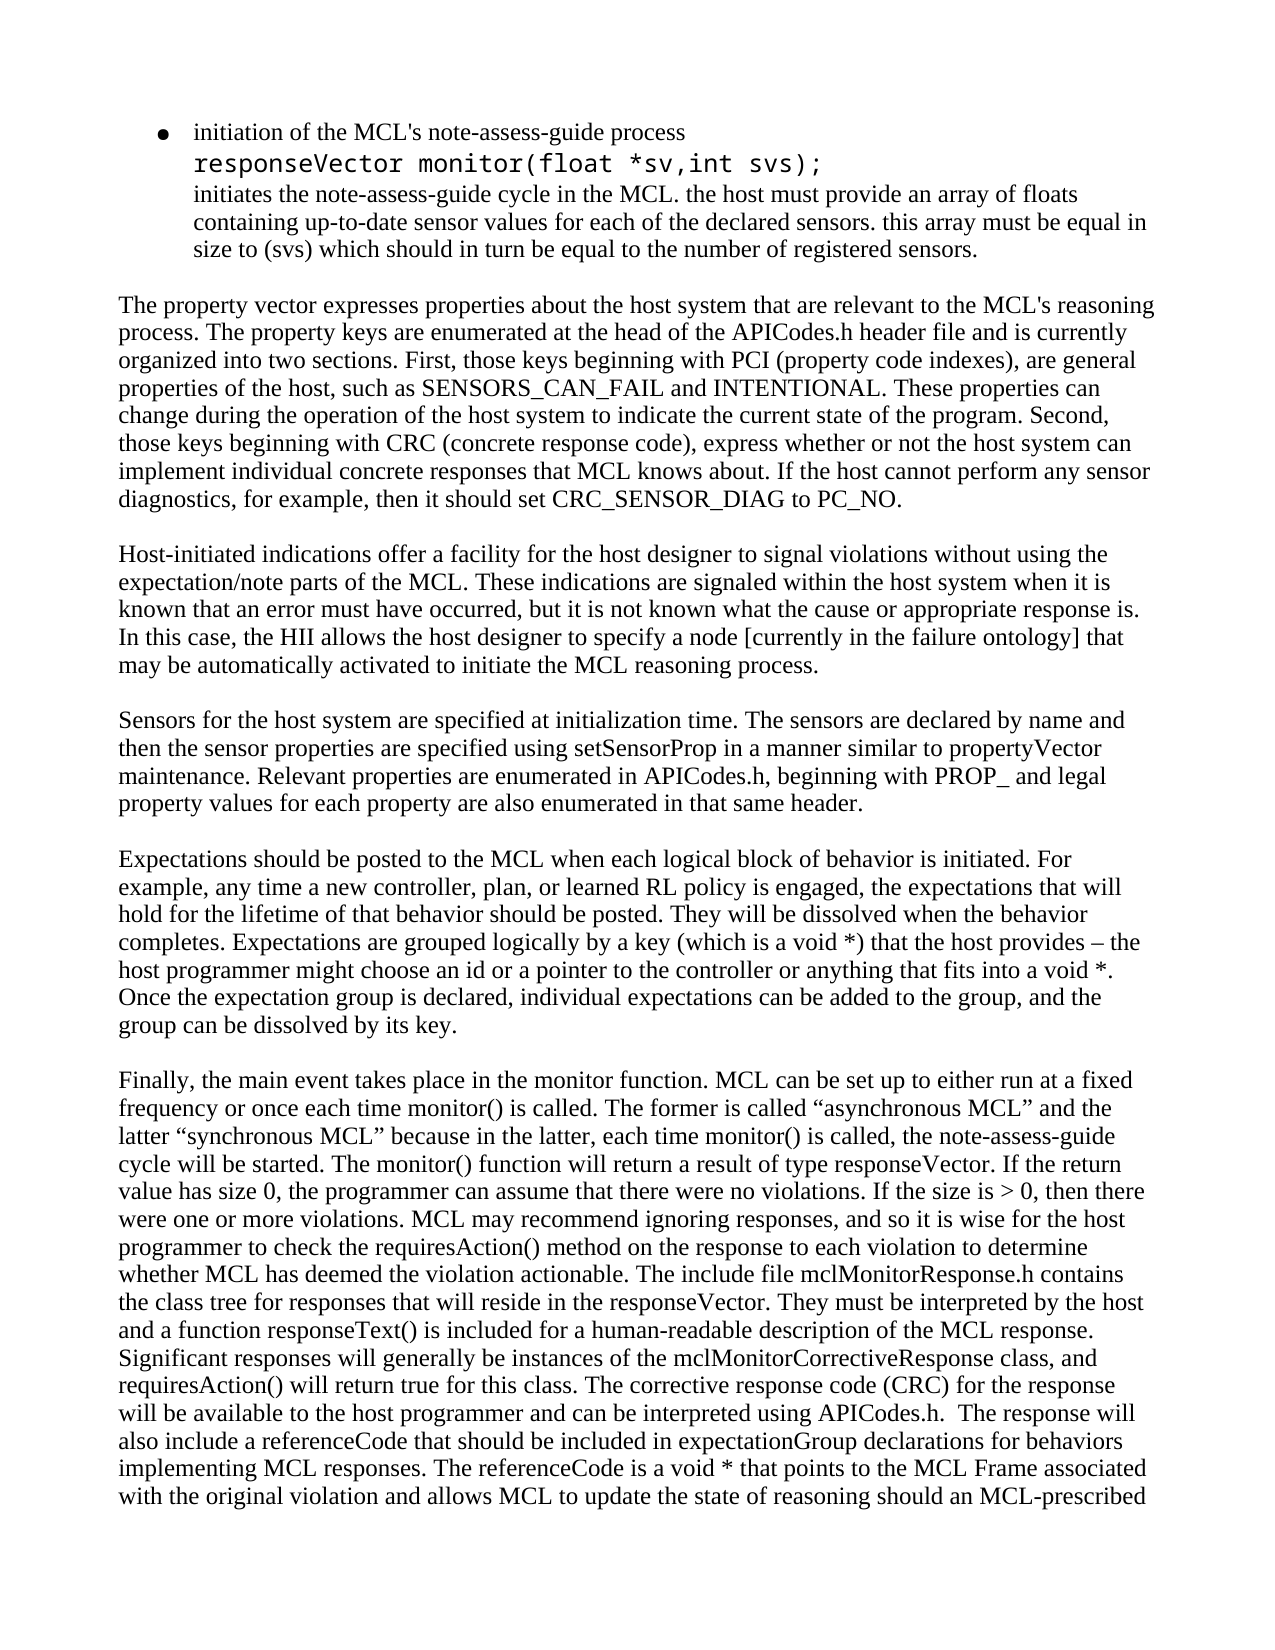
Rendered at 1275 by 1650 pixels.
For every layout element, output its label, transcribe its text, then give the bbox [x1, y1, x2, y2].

text Expectations should be posted to the MCL when each logical block of behavior is initiated. For example, any time a new controller, plan, or learned RL policy is engaged, the expectations that will hold for the lifetime of that behavior should be posted. They will be dissolved when the behavior completes. Expectations are grouped logically by a key (which is a void *) that the host provides – the host programmer might choose an id or a pointer to the controller or anything that fits into a void *. Once the expectation group is declared, individual expectations can be added to the group, and the group can be dissolved by its key. [118, 845, 1157, 1039]
list initiation of the MCL's note-assess-guide process responseVector monitor(float *sv,int svs); initiates the note-assess-guide cycle in the MCL. the host must provide an array of floats containing up-to-date sensor values for each of the declared sensors. this array must be equal in size to (svs) which should in turn be equal to the number of registered sensors. [156, 118, 1157, 263]
text Host-initiated indications offer a facility for the host designer to signal violations without using the expectation/note parts of the MCL. These indications are signaled within the host system when it is known that an error must have occurred, but it is not known what the cause or appropriate response is. In this case, the HII allows the host designer to specify a node [currently in the failure ontology] that may be automatically activated to initiate the MCL reasoning process. [118, 540, 1157, 679]
text The property vector expresses properties about the host system that are relevant to the MCL's reasoning process. The property keys are enumerated at the head of the APICodes.h header file and is currently organized into two sections. First, those keys beginning with PCI (property code indexes), are general properties of the host, such as SENSORS_CAN_FAIL and INTENTIONAL. These properties can change during the operation of the host system to indicate the current state of the program. Second, those keys beginning with CRC (concrete response code), express whether or not the host system can implement individual concrete responses that MCL knows about. If the host cannot perform any sensor diagnostics, for example, then it should set CRC_SENSOR_DIAG to PC_NO. [118, 291, 1157, 512]
text Finally, the main event takes place in the monitor function. MCL can be set up to either run at a fixed frequency or once each time monitor() is called. The former is called “asynchronous MCL” and the latter “synchronous MCL” because in the latter, each time monitor() is called, the note-assess-guide cycle will be started. The monitor() function will return a result of type responseVector. If the return value has size 0, the programmer can assume that there were no violations. If the size is > 0, then there were one or more violations. MCL may recommend ignoring responses, and so it is wise for the host programmer to check the requiresAction() method on the response to each violation to determine whether MCL has deemed the violation actionable. The include file mclMonitorResponse.h contains the class tree for responses that will reside in the responseVector. They must be interpreted by the host and a function responseText() is included for a human-readable description of the MCL response. Significant responses will generally be instances of the mclMonitorCorrectiveResponse class, and requiresAction() will return true for this class. The corrective response code (CRC) for the response will be available to the host programmer and can be interpreted using APICodes.h. The response will also include a referenceCode that should be included in expectationGroup declarations for behaviors implementing MCL responses. The referenceCode is a void * that points to the MCL Frame associated with the original violation and allows MCL to update the state of reasoning should an MCL-prescribed [118, 1067, 1157, 1510]
text Sensors for the host system are specified at initialization time. The sensors are declared by name and then the sensor properties are specified using setSensorProp in a manner similar to propertyVector maintenance. Relevant properties are enumerated in APICodes.h, beginning with PROP_ and legal property values for each property are also enumerated in that same header. [118, 706, 1157, 817]
